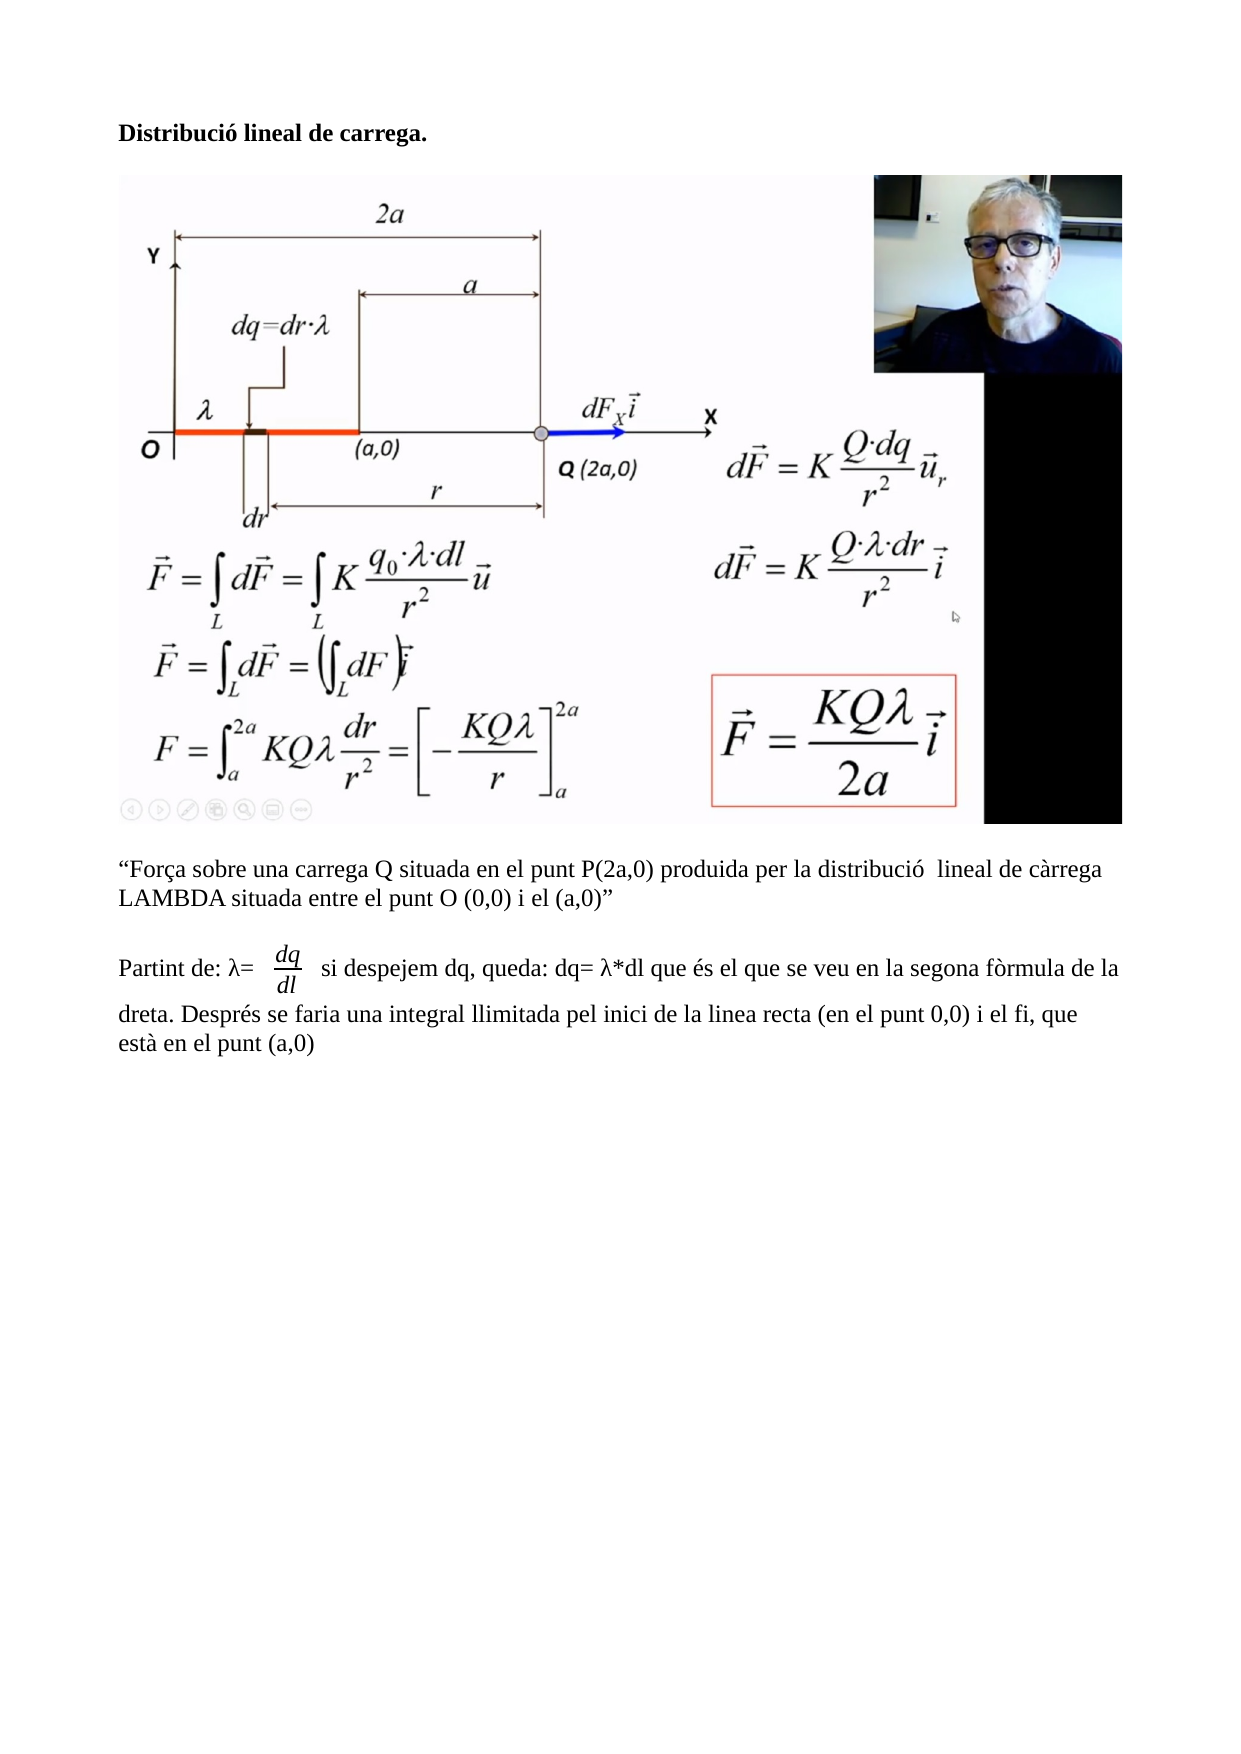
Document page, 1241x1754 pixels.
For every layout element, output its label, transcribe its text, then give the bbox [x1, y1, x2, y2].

text Distribució lineal de carrega. [118, 118, 1122, 147]
text “Força sobre una carrega Q situada en el punt P(2a,0) produida per la distribució lineal de càrrega LAMBDA situada entre el punt O (0,0) i el (a,0)” [118, 854, 1122, 911]
text Partint de: λ=si despejem dq, queda: dq= λ*dl que és el que se veu en la segona fòrmula de la dreta. Després se faria una integral llimitada pel inici de la linea recta (en el punt 0,0) i el fi, que està en el punt (a,0) [118, 940, 1122, 1057]
picture [118, 175, 1123, 826]
